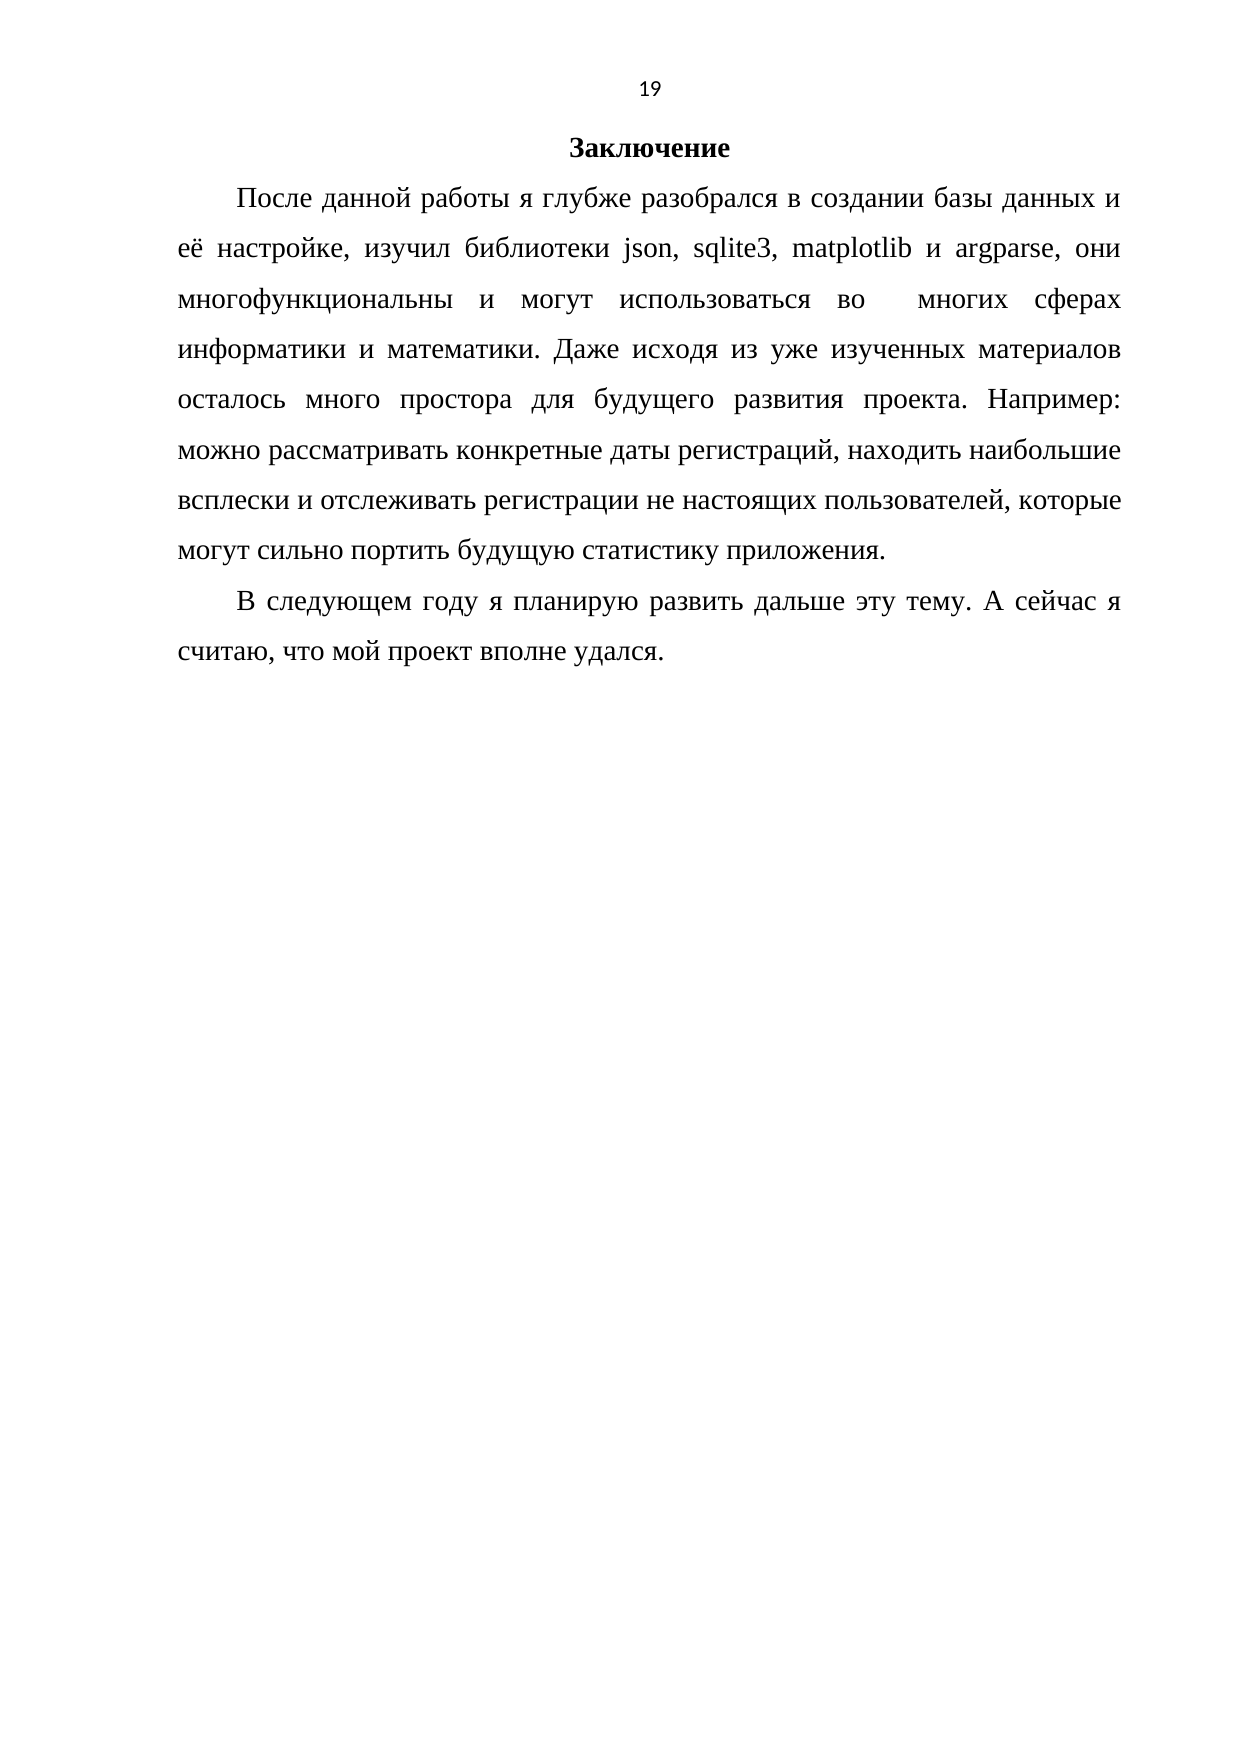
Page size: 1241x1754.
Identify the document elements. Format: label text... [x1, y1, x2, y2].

text После данной работы я глубже разобрался в создании базы данных и её настройке, изучил библиотеки json, sqlite3, matplotlib и argparse, они многофункциональны и могут использоваться во многих сферах информатики и математики. Даже исходя из уже изученных материалов осталось много простора для будущего развития проекта. Например: можно рассматривать конкретные даты регистраций, находить наибольшие всплески и отслеживать регистрации не настоящих пользователей, которые могут сильно портить будущую статистику приложения. [177, 180, 1122, 566]
text Заключение [177, 130, 1122, 163]
text В следующем году я планирую развить дальше эту тему. А сейчас я считаю, что мой проект вполне удался. [177, 583, 1122, 667]
